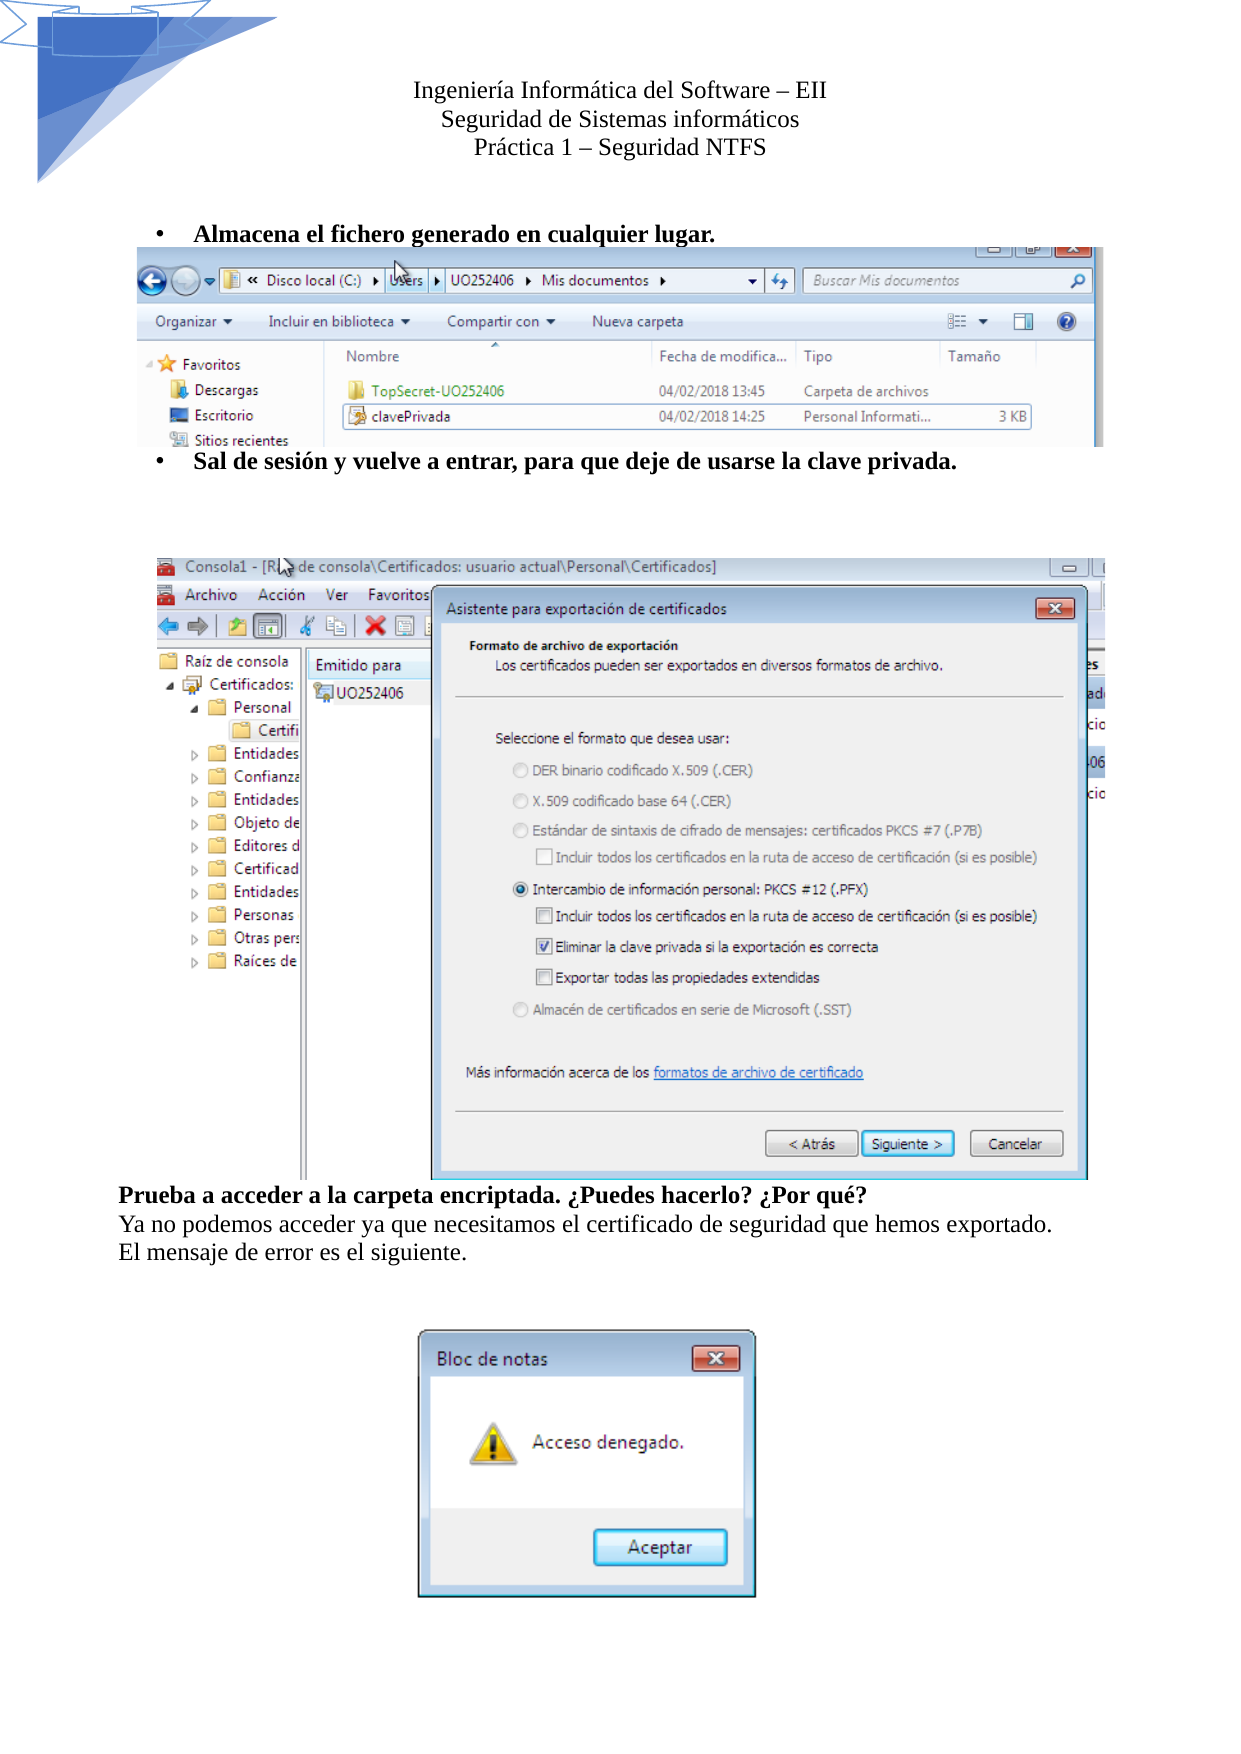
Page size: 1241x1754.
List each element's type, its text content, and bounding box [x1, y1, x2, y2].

text El mensaje de error es el siguiente. [118, 1237, 1122, 1266]
text Ya no podemos acceder ya que necesitamos el certificado de seguridad que hemos exportado. [118, 1209, 1122, 1237]
text Prueba a acceder a la carpeta encriptada. ¿Puedes hacerlo? ¿Por qué? [118, 533, 1122, 1209]
list Almacena el fichero generado en cualquier lugar. [156, 219, 1122, 247]
list Sal de sesión y vuelve a entrar, para que deje de usarse la clave privada. [156, 276, 1122, 475]
